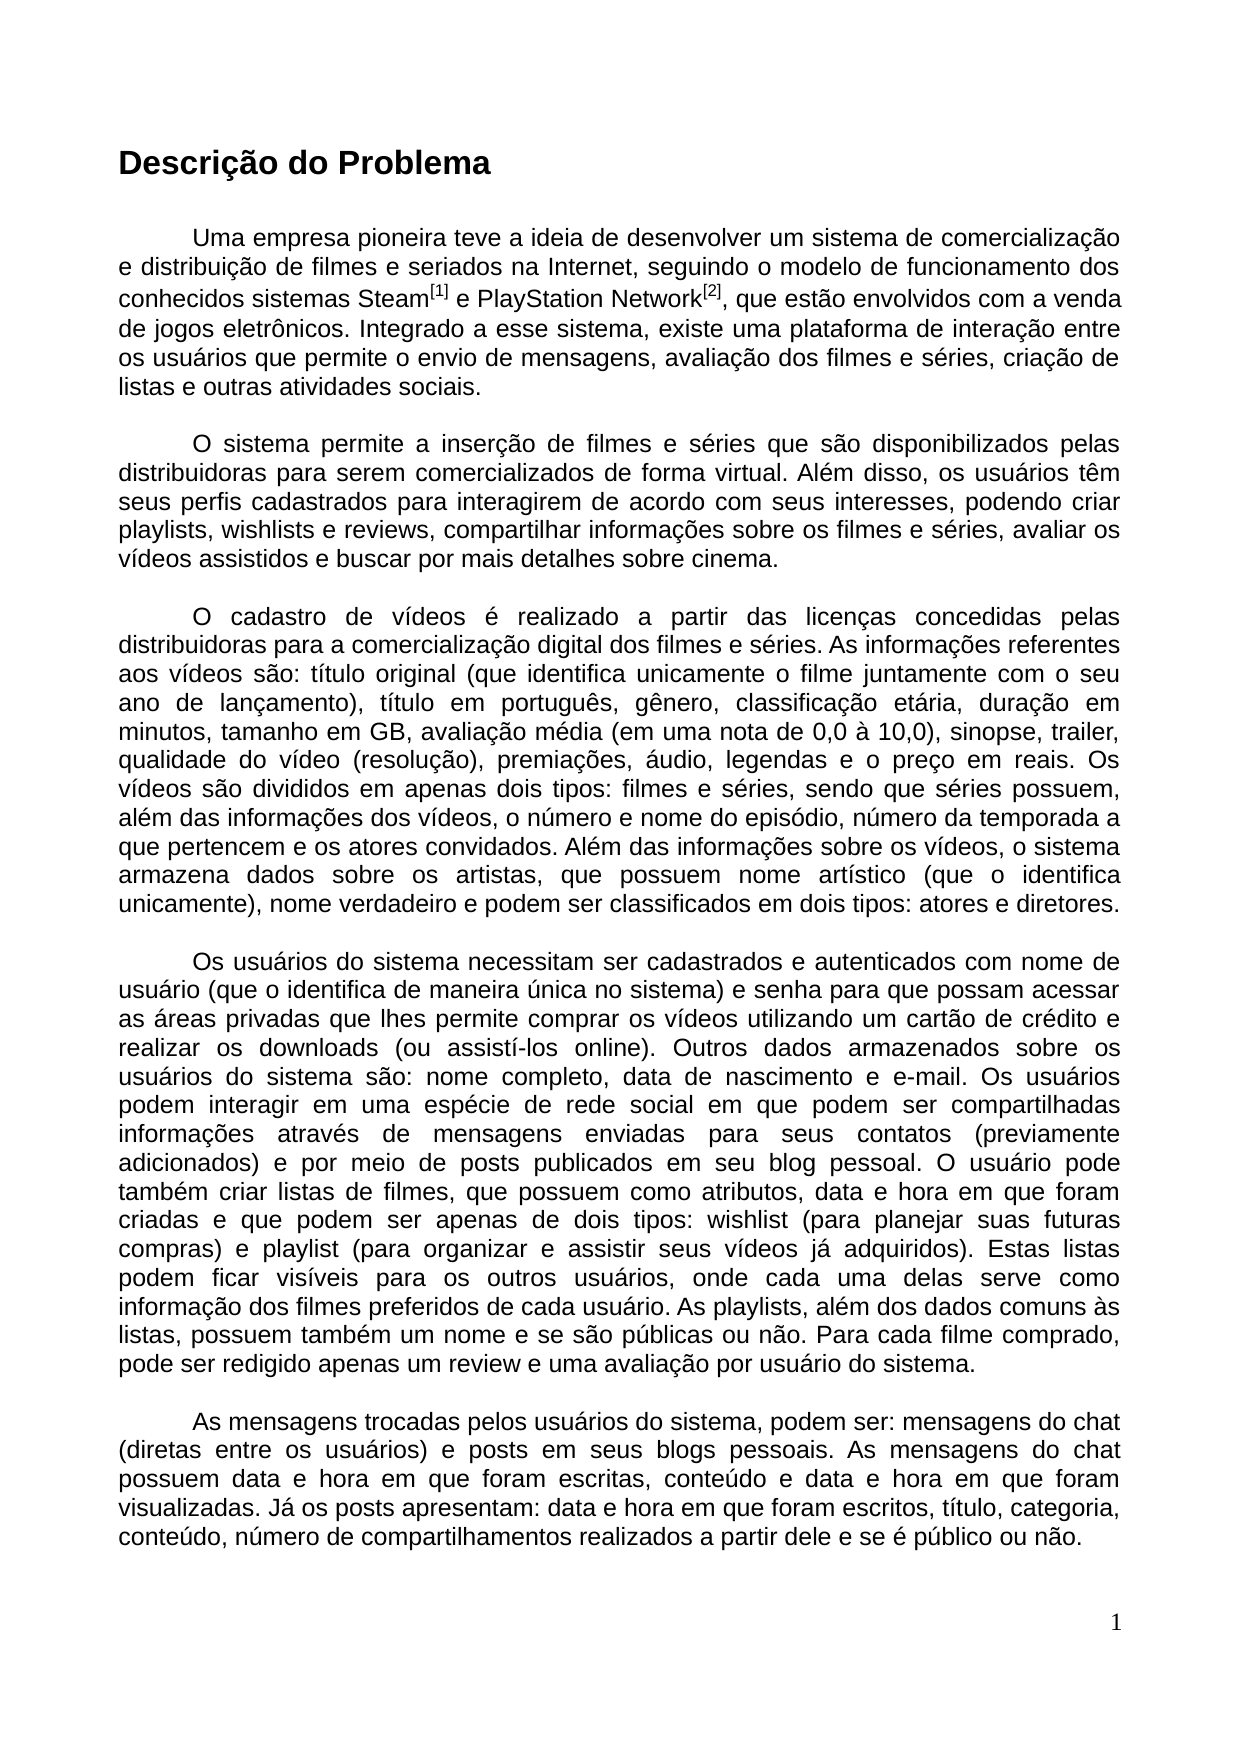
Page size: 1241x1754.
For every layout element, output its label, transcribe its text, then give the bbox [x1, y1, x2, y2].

text O cadastro de vídeos é realizado a partir das licenças concedidas pelas distribuidoras para a comercialização digital dos filmes e séries. As informações referentes aos vídeos são: título original (que identifica unicamente o filme juntamente com o seu ano de lançamento), título em português, gênero, classificação etária, duração em minutos, tamanho em GB, avaliação média (em uma nota de 0,0 à 10,0), sinopse, trailer, qualidade do vídeo (resolução), premiações, áudio, legendas e o preço em reais. Os vídeos são divididos em apenas dois tipos: filmes e séries, sendo que séries possuem, além das informações dos vídeos, o número e nome do episódio, número da temporada a que pertencem e os atores convidados. Além das informações sobre os vídeos, o sistema armazena dados sobre os artistas, que possuem nome artístico (que o identifica unicamente), nome verdadeiro e podem ser classificados em dois tipos: atores e diretores. [118, 602, 1122, 918]
text Os usuários do sistema necessitam ser cadastrados e autenticados com nome de usuário (que o identifica de maneira única no sistema) e senha para que possam acessar as áreas privadas que lhes permite comprar os vídeos utilizando um cartão de crédito e realizar os downloads (ou assistí-los online). Outros dados armazenados sobre os usuários do sistema são: nome completo, data de nascimento e e-mail. Os usuários podem interagir em uma espécie de rede social em que podem ser compartilhadas informações através de mensagens enviadas para seus contatos (previamente adicionados) e por meio de posts publicados em seu blog pessoal. O usuário pode também criar listas de filmes, que possuem como atributos, data e hora em que foram criadas e que podem ser apenas de dois tipos: wishlist (para planejar suas futuras compras) e playlist (para organizar e assistir seus vídeos já adquiridos). Estas listas podem ficar visíveis para os outros usuários, onde cada uma delas serve como informação dos filmes preferidos de cada usuário. As playlists, além dos dados comuns às listas, possuem também um nome e se são públicas ou não. Para cada filme comprado, pode ser redigido apenas um review e uma avaliação por usuário do sistema. [118, 947, 1122, 1378]
subtitle Descrição do Problema [118, 143, 1122, 182]
text As mensagens trocadas pelos usuários do sistema, podem ser: mensagens do chat (diretas entre os usuários) e posts em seus blogs pessoais. As mensagens do chat possuem data e hora em que foram escritas, conteúdo e data e hora em que foram visualizadas. Já os posts apresentam: data e hora em que foram escritos, título, categoria, conteúdo, número de compartilhamentos realizados a partir dele e se é público ou não. [118, 1407, 1122, 1550]
text O sistema permite a inserção de filmes e séries que são disponibilizados pelas distribuidoras para serem comercializados de forma virtual. Além disso, os usuários têm seus perfis cadastrados para interagirem de acordo com seus interesses, podendo criar playlists, wishlists e reviews, compartilhar informações sobre os filmes e séries, avaliar os vídeos assistidos e buscar por mais detalhes sobre cinema. [118, 429, 1122, 573]
text Uma empresa pioneira teve a ideia de desenvolver um sistema de comercialização e distribuição de filmes e seriados na Internet, seguindo o modelo de funcionamento dos conhecidos sistemas Steam[1] e PlayStation Network[2], que estão envolvidos com a venda de jogos eletrônicos. Integrado a esse sistema, existe uma plataforma de interação entre os usuários que permite o envio de mensagens, avaliação dos filmes e séries, criação de listas e outras atividades sociais. [118, 223, 1122, 400]
